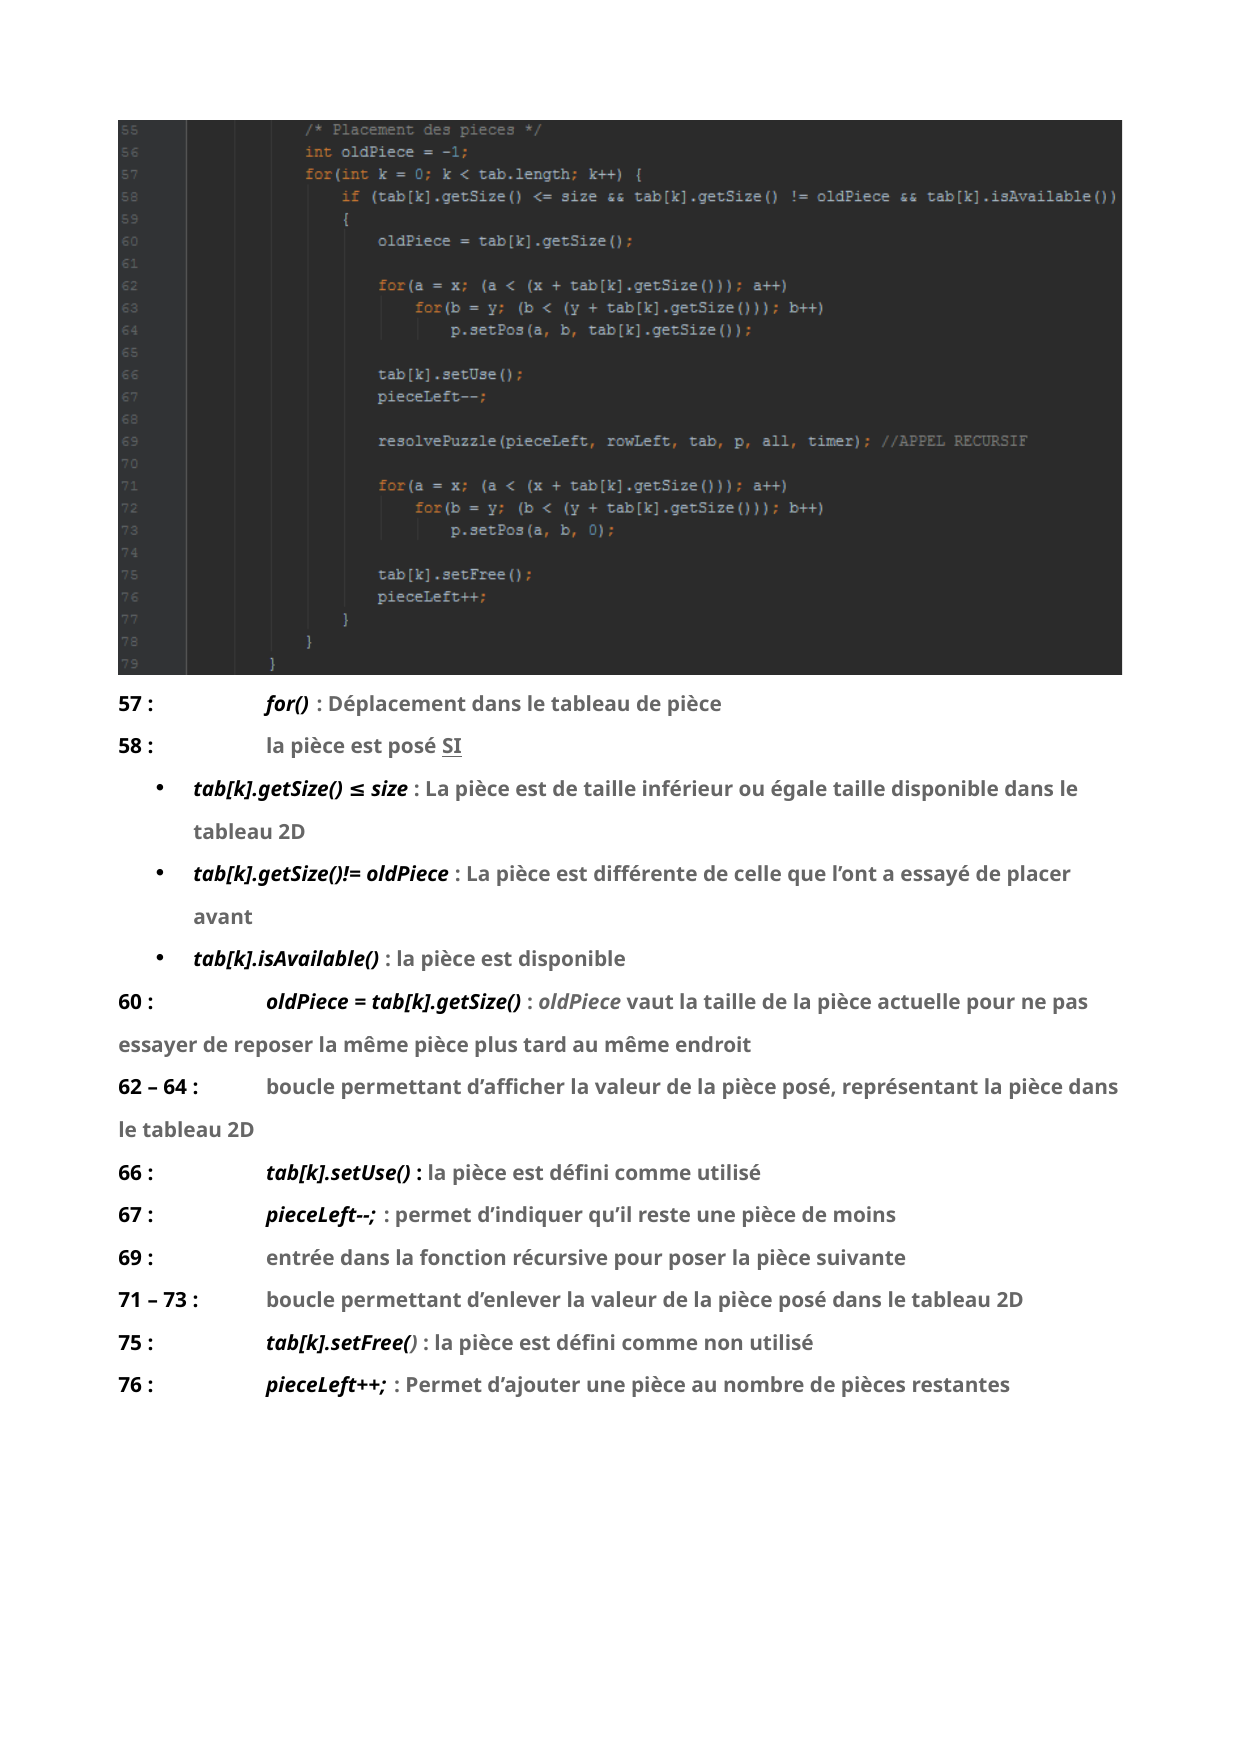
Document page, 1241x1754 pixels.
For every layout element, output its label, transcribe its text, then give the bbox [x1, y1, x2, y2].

list tab[k].getSize() ≤ size : La pièce est de taille inférieur ou égale taille disponible dans le tableau 2D [156, 774, 1122, 845]
text 58 : la pièce est posé SI [118, 732, 1122, 760]
text 67 : pieceLeft--; : permet d’indiquer qu’il reste une pièce de moins [118, 1200, 1122, 1229]
picture [118, 120, 1123, 675]
text 66 : tab[k].setUse() : la pièce est défini comme utilisé [118, 1158, 1122, 1186]
text 76 : pieceLeft++; : Permet d’ajouter une pièce au nombre de pièces restantes [118, 1371, 1122, 1399]
list tab[k].getSize()!= oldPiece : La pièce est différente de celle que l’ont a essayé de placer avant [156, 859, 1122, 930]
text 57 : for() : Déplacement dans le tableau de pièce [118, 675, 1122, 717]
text 75 : tab[k].setFree() : la pièce est défini comme non utilisé [118, 1328, 1122, 1356]
text 69 : entrée dans la fonction récursive pour poser la pièce suivante [118, 1243, 1122, 1271]
text 71 – 73 : boucle permettant d’enlever la valeur de la pièce posé dans le tableau 2D [118, 1285, 1122, 1314]
list tab[k].isAvailable() : la pièce est disponible [156, 944, 1122, 973]
text 60 : oldPiece = tab[k].getSize() : oldPiece vaut la taille de la pièce actuelle pour ne pas essayer de reposer la même pièce plus tard au même endroit [118, 987, 1122, 1058]
text 62 – 64 : boucle permettant d’afficher la valeur de la pièce posé, représentant la pièce dans le tableau 2D [118, 1072, 1122, 1143]
